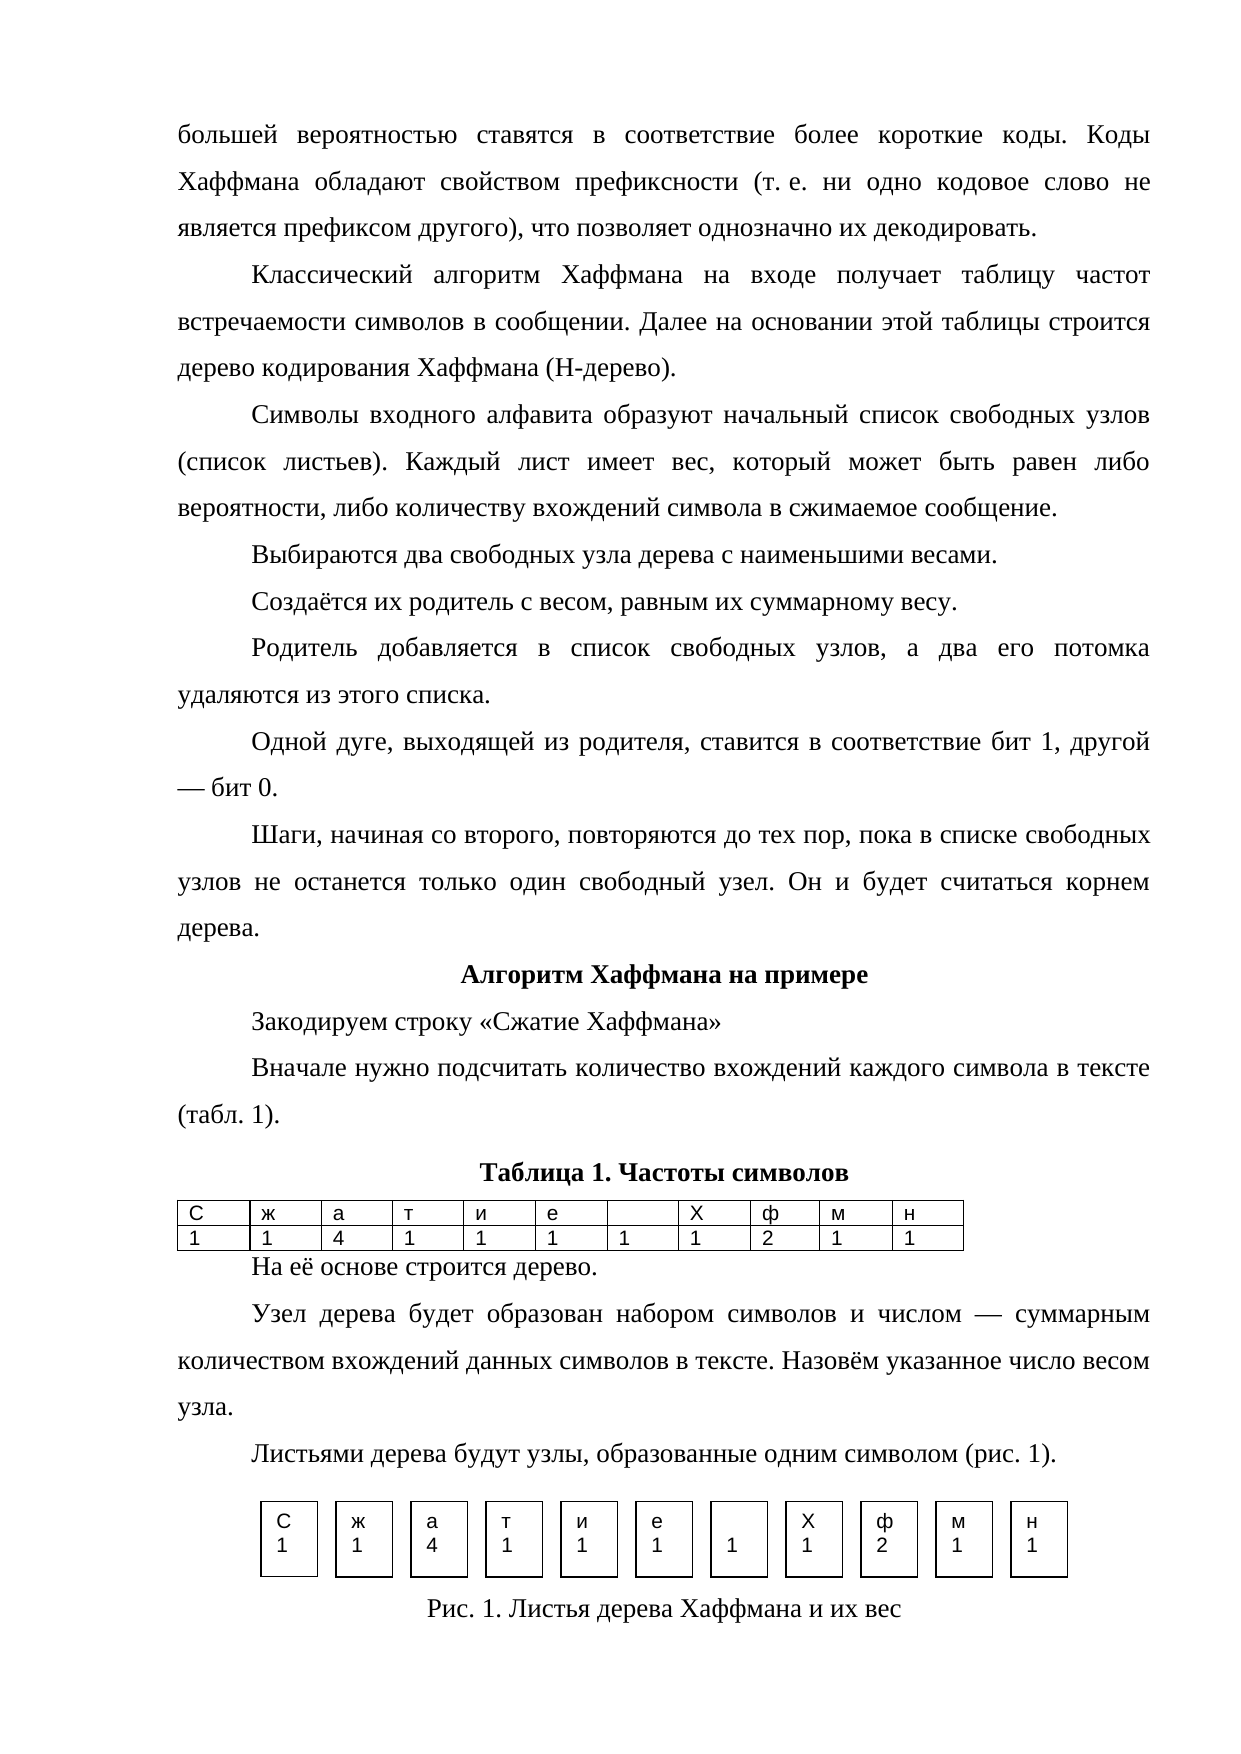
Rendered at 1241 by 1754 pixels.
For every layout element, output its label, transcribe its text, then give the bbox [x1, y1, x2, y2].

table_header н [893, 1201, 963, 1224]
subtitle Таблица 1. Частоты символов [177, 1157, 1152, 1188]
text Шаги, начиная со второго, повторяются до тех пор, пока в списке свободных узлов не останется только один свободный узел. Он и будет считаться корнем дерева. [177, 818, 1152, 943]
text На её основе строится дерево. [177, 1251, 1152, 1282]
table_cell 4 [322, 1226, 392, 1249]
text Классический алгоритм Хаффмана на входе получает таблицу частот встречаемости символов в сообщении. Далее на основании этой таблицы строится дерево кодирования Хаффмана (Н-дерево). [177, 258, 1152, 383]
text Рис. 1. Листья дерева Хаффмана и их вес [177, 1502, 1152, 1624]
text Символы входного алфавита образуют начальный список свободных узлов (список листьев). Каждый лист имеет вес, который может быть равен либо вероятности, либо количеству вхождений символа в сжимаемое сообщение. [177, 398, 1152, 523]
table_cell 1 [820, 1226, 892, 1249]
table_cell 2 [751, 1226, 819, 1249]
table_header [608, 1201, 678, 1224]
table_cell 1 [393, 1226, 463, 1249]
table_header ф [751, 1201, 819, 1224]
table_header м [820, 1201, 892, 1224]
table_cell 1 [251, 1226, 321, 1249]
text Узел дерева будет образован набором символов и числом — суммарным количеством вхождений данных символов в тексте. Назовём указанное число весом узла. [177, 1297, 1152, 1422]
table_header С [178, 1201, 249, 1224]
table_header а [322, 1201, 392, 1224]
table_cell 1 [893, 1226, 963, 1249]
text Вначале нужно подсчитать количество вхождений каждого символа в тексте (табл. 1). [177, 1051, 1152, 1129]
text Закодируем строку «Сжатие Хаффмана» [177, 1005, 1152, 1036]
table_header ж [251, 1201, 321, 1224]
table_cell 1 [178, 1226, 249, 1249]
text Одной дуге, выходящей из родителя, ставится в соответствие бит 1, другой — бит 0. [177, 725, 1152, 803]
table_cell 1 [608, 1226, 678, 1249]
table_cell 1 [536, 1226, 607, 1249]
table_cell 1 [679, 1226, 750, 1249]
table_header е [536, 1201, 607, 1224]
table_cell 1 [464, 1226, 535, 1249]
table_header и [464, 1201, 535, 1224]
table_header т [393, 1201, 463, 1224]
text Выбираются два свободных узла дерева с наименьшими весами. [177, 538, 1152, 569]
text Создаётся их родитель с весом, равным их суммарному весу. [177, 585, 1152, 616]
table_header Х [679, 1201, 750, 1224]
subtitle Алгоритм Хаффмана на примере [177, 958, 1152, 989]
text Родитель добавляется в список свободных узлов, а два его потомка удаляются из этого списка. [177, 631, 1152, 709]
text большей вероятностью ставятся в соответствие более короткие коды. Коды Хаффмана обладают свойством префиксности (т. е. ни одно кодовое слово не является префиксом другого), что позволяет однозначно их декодировать. [177, 118, 1152, 243]
text Листьями дерева будут узлы, образованные одним символом (рис. 1). [177, 1437, 1152, 1468]
